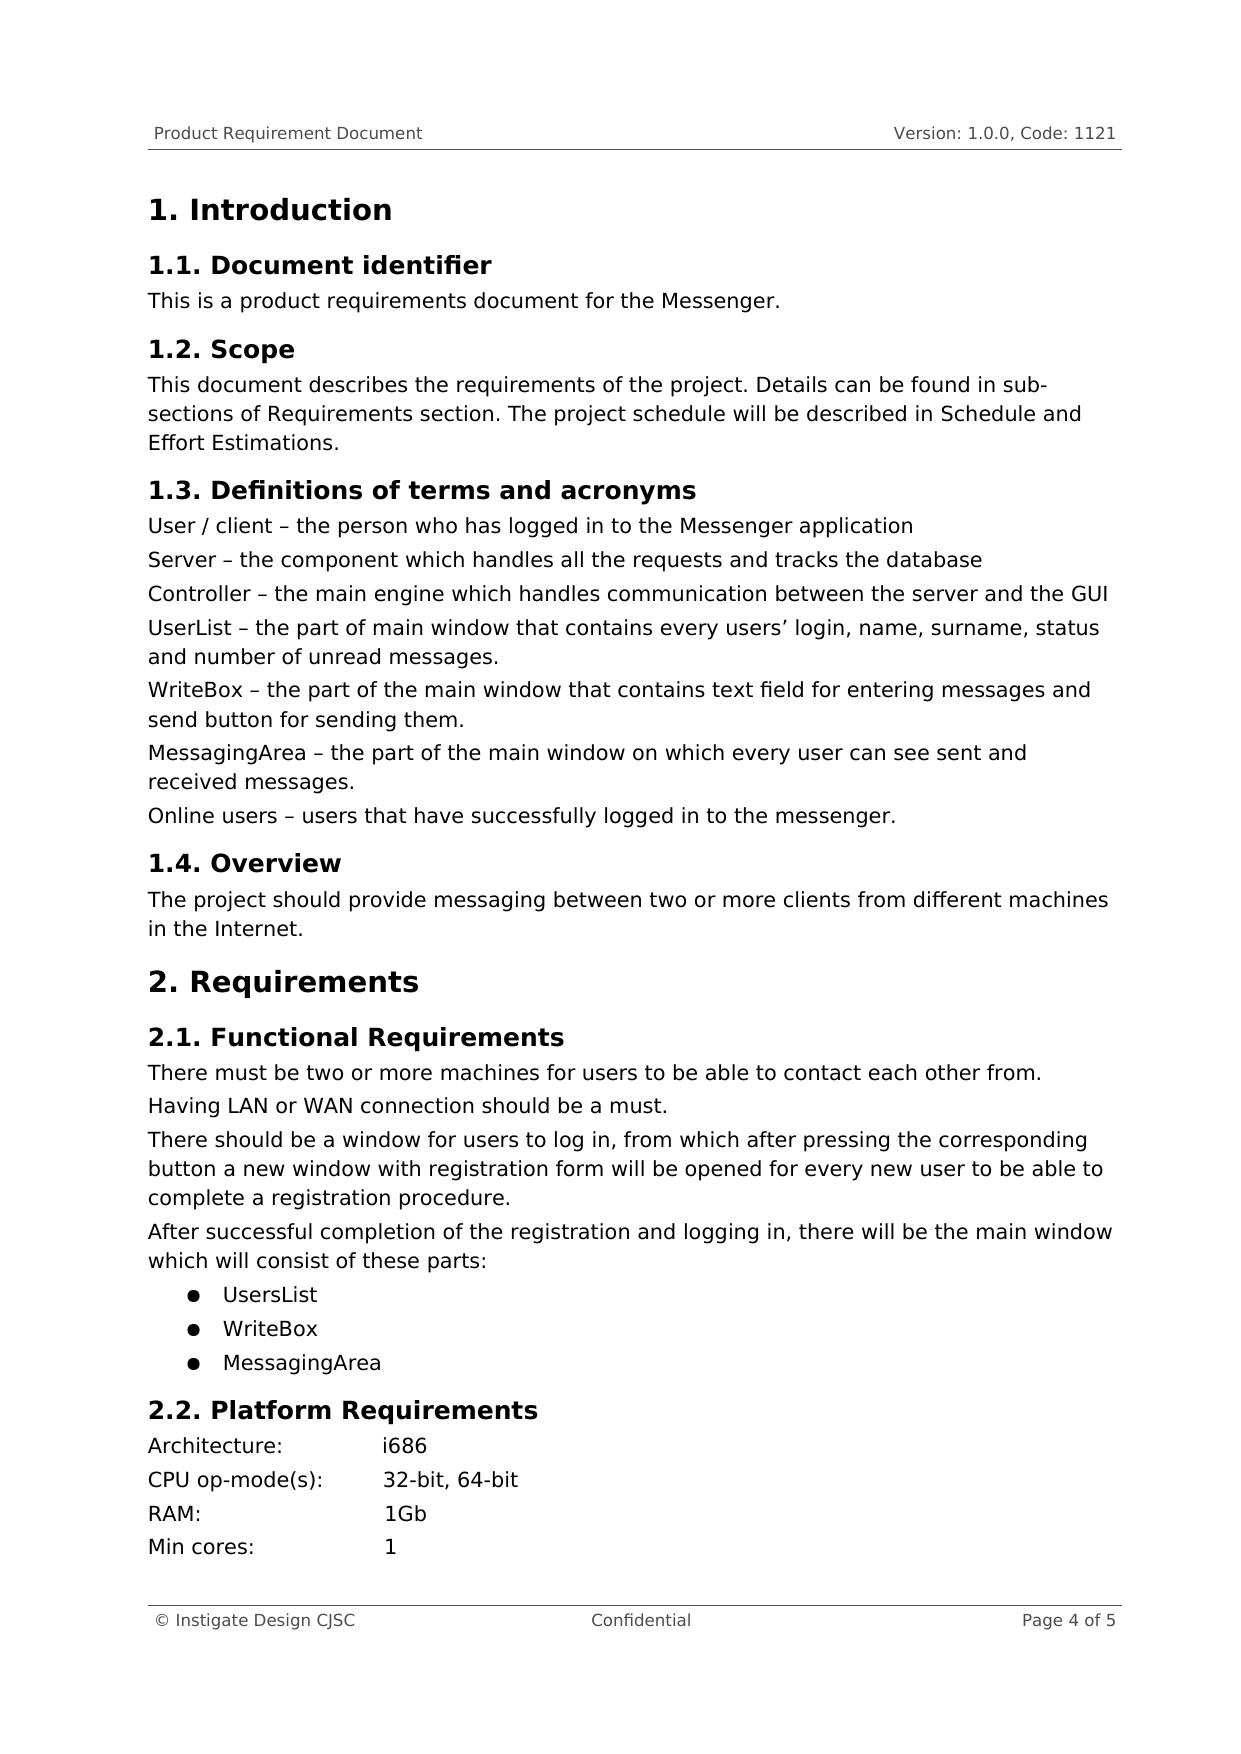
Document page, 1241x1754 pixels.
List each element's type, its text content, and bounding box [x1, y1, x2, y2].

text RAM: 1Gb [148, 1502, 1122, 1526]
text Server – the component which handles all the requests and tracks the database [148, 548, 1122, 572]
text MessagingArea – the part of the main window on which every user can see sent and received messages. [148, 741, 1122, 795]
subtitle Document identifier [148, 251, 1122, 280]
subtitle Overview [148, 850, 1122, 879]
text Controller – the main engine which handles communication between the server and the GUI [148, 582, 1122, 606]
text The project should provide messaging between two or more clients from different machines in the Internet. [148, 888, 1122, 941]
subtitle Definitions of terms and acronyms [148, 476, 1122, 506]
subtitle Platform Requirements [148, 1396, 1122, 1425]
subtitle Requirements [148, 965, 1122, 999]
subtitle Introduction [148, 194, 1122, 228]
text WriteBox – the part of the main window that contains text field for entering messages and send button for sending them. [148, 678, 1122, 732]
text Having LAN or WAN connection should be a must. [148, 1094, 1122, 1119]
subtitle Functional Requirements [148, 1023, 1122, 1052]
text This document describes the requirements of the project. Details can be found in sub-sections of Requirements section. The project schedule will be described in Schedule and Effort Estimations. [148, 373, 1122, 455]
text After successful completion of the registration and logging in, there will be the main window which will consist of these parts: [148, 1220, 1122, 1273]
text There must be two or more machines for users to be able to contact each other from. [148, 1061, 1122, 1085]
list UsersList [185, 1283, 1122, 1307]
text Online users – users that have successfully logged in to the messenger. [148, 804, 1122, 828]
text Min cores: 1 [148, 1535, 1122, 1559]
list MessagingArea [185, 1351, 1122, 1375]
text Architecture: i686 [148, 1434, 1122, 1458]
text This is a product requirements document for the Messenger. [148, 289, 1122, 313]
text User / client – the person who has logged in to the Messenger application [148, 514, 1122, 539]
text There should be a window for users to log in, from which after pressing the corresponding button a new window with registration form will be opened for every new user to be able to complete a registration procedure. [148, 1128, 1122, 1211]
text UserList – the part of main window that contains every users’ login, name, surname, status and number of unread messages. [148, 616, 1122, 669]
text CPU op-mode(s): 32-bit, 64-bit [148, 1468, 1122, 1492]
list WriteBox [185, 1317, 1122, 1341]
subtitle Scope [148, 335, 1122, 364]
